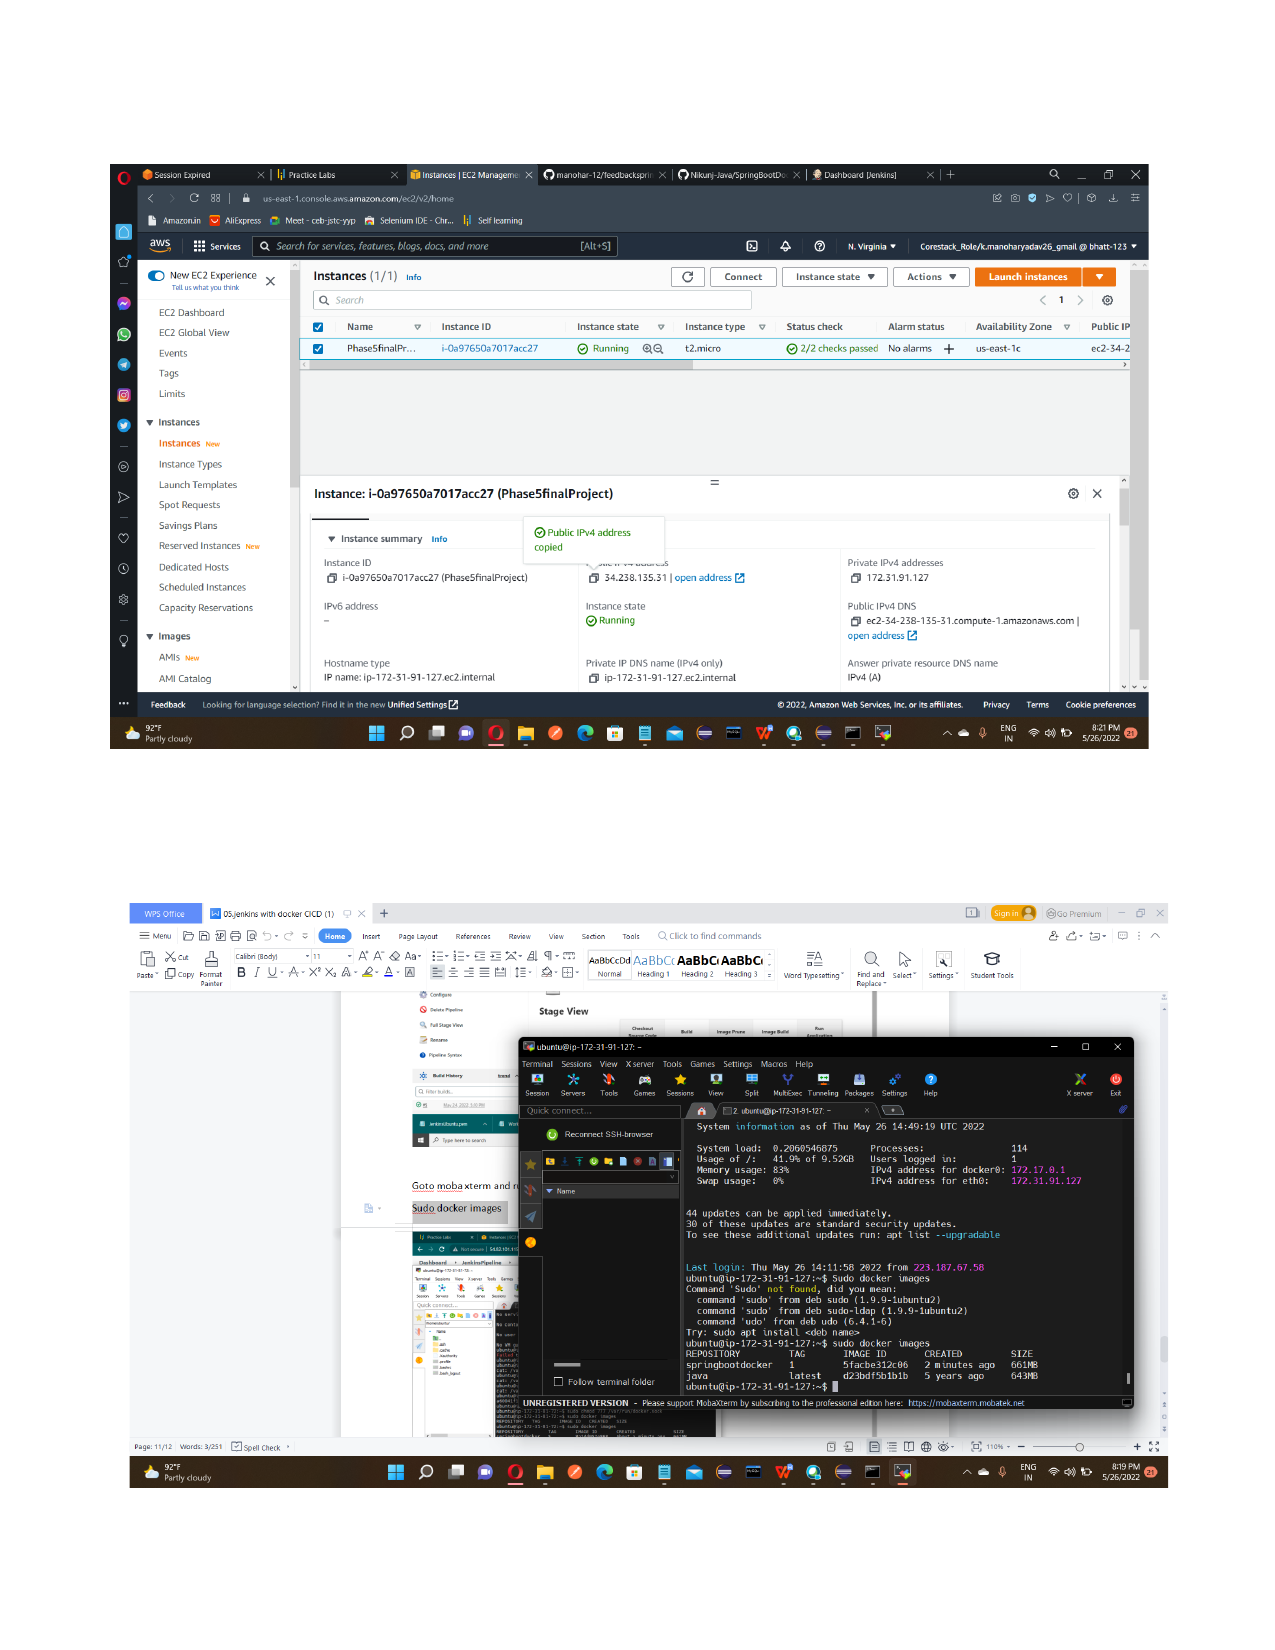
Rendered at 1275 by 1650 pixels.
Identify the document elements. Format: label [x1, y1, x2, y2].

picture [110, 164, 1149, 749]
picture [129, 903, 1169, 1488]
